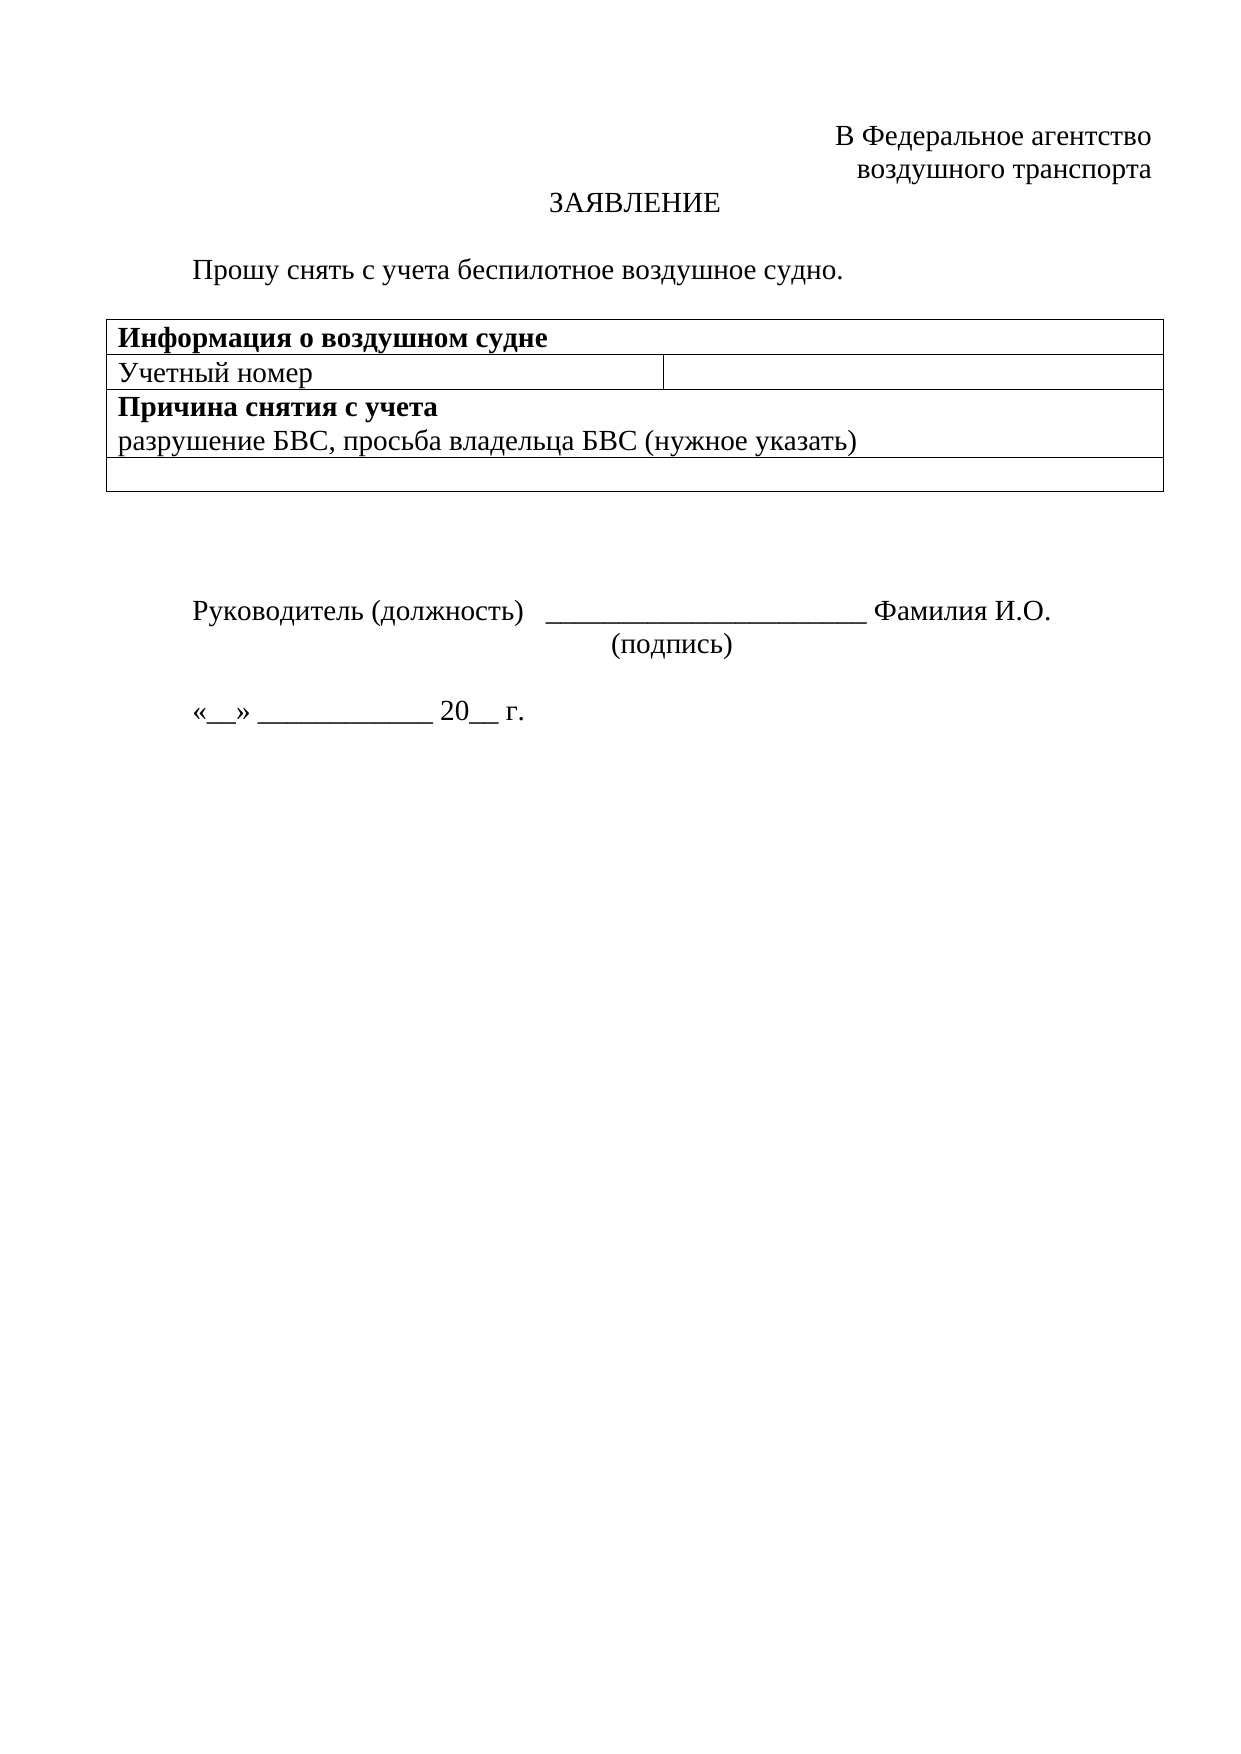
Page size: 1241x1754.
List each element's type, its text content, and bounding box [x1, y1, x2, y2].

text В Федеральное агентство воздушного транспорта [118, 118, 1152, 185]
table_header Информация о воздушном судне [107, 320, 1163, 354]
text (подпись) [118, 626, 1152, 660]
text Прошу снять с учета беспилотное воздушное судно. [118, 252, 1152, 286]
table_cell Учетный номер [107, 355, 663, 388]
text ЗАЯВЛЕНИЕ [118, 185, 1152, 219]
text Руководитель (должность) ______________________ Фамилия И.О. [118, 593, 1152, 626]
table_cell [107, 458, 1163, 491]
table_cell Причина снятия с учета разрушение БВС, просьба владельца БВС (нужное указать) [107, 390, 1163, 457]
text «__» ____________ 20__ г. [118, 693, 1152, 727]
table_cell [664, 355, 1163, 388]
